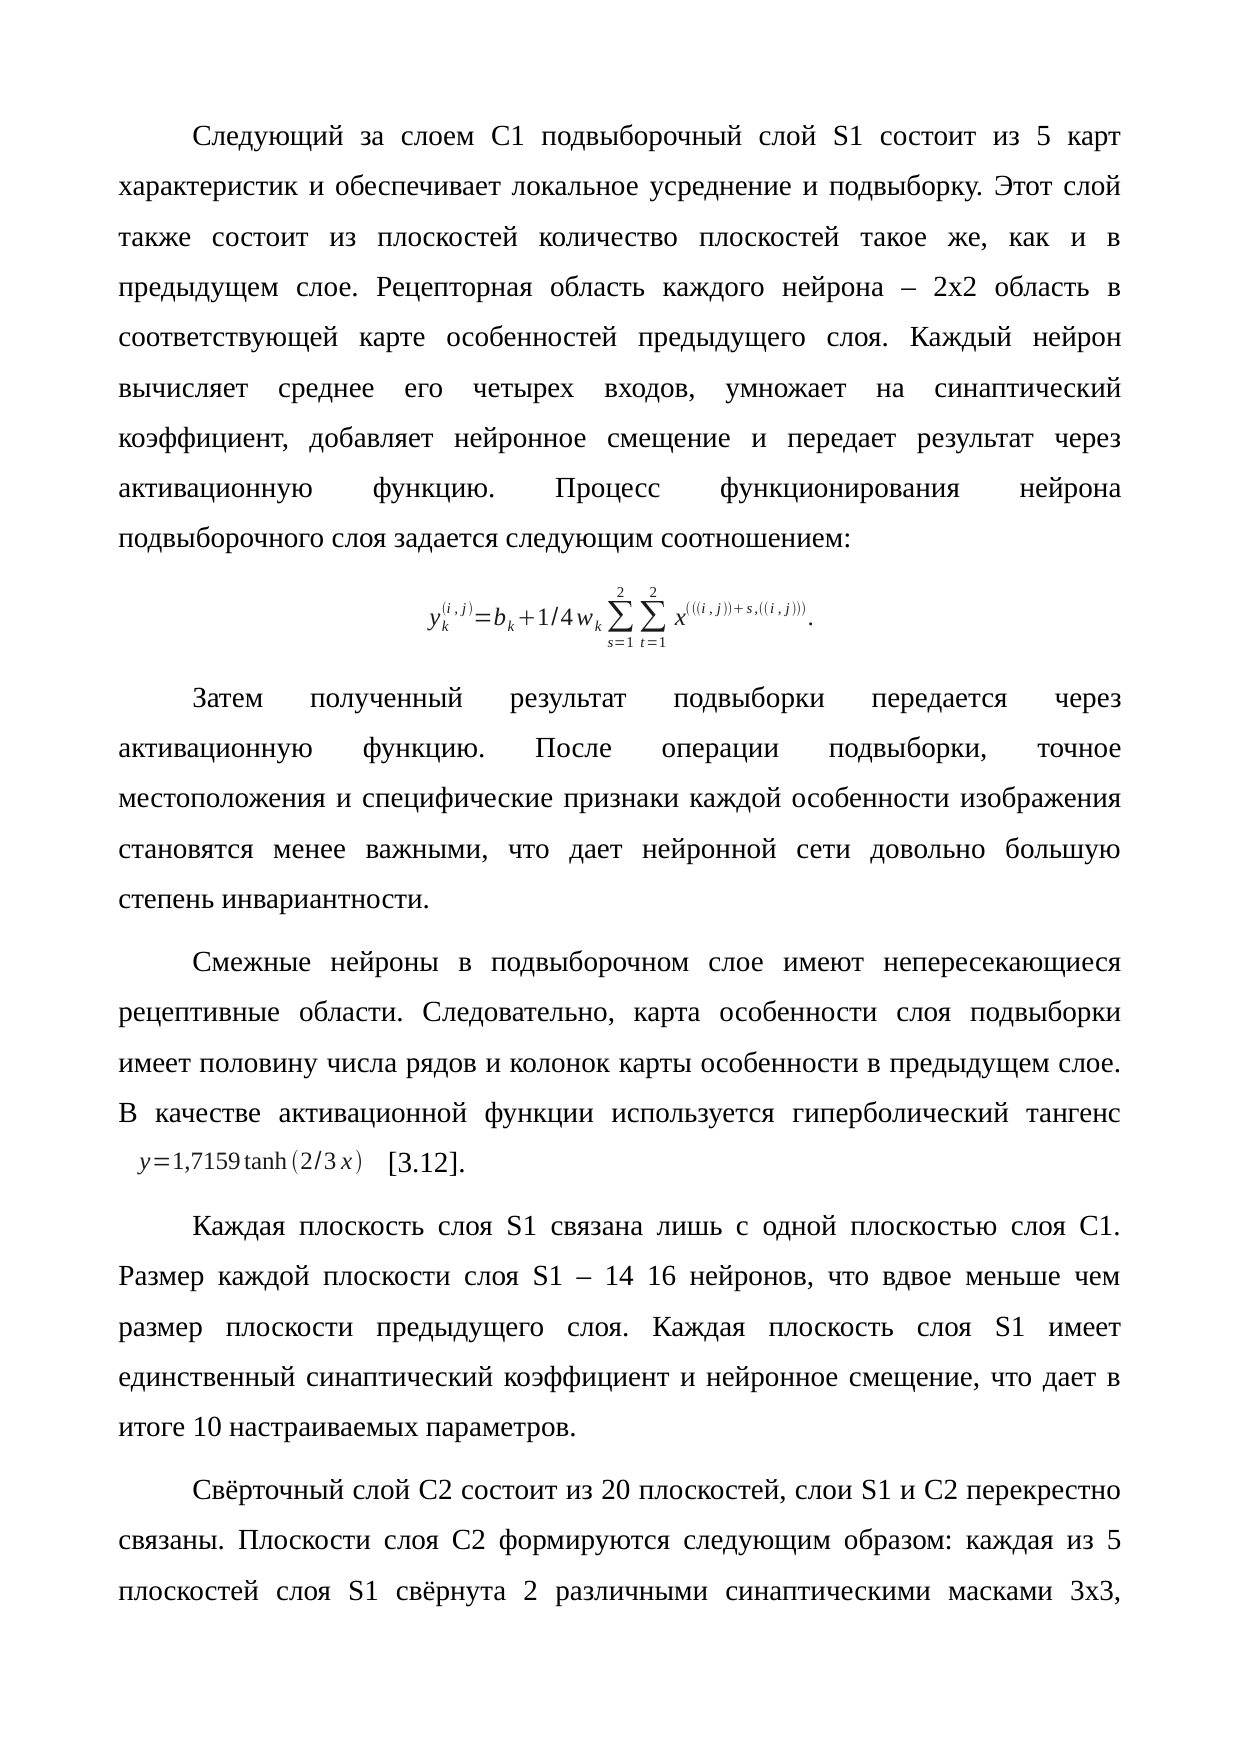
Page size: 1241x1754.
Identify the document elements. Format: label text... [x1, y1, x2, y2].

text Свёрточный слой С2 состоит из 20 плоскостей, слои S1 и С2 перекрестно связаны. Плоскости слоя С2 формируются следующим образом: каждая из 5 плоскостей слоя S1 свёрнута 2 различными синаптическими масками 3х3, [118, 1472, 1122, 1606]
text Затем полученный результат подвыборки передается через активационную функцию. После операции подвыборки, точное местоположения и специфические признаки каждой особенности изображения становятся менее важными, что дает нейронной сети довольно большую степень инвариантности. [118, 680, 1122, 915]
text Каждая плоскость слоя S1 связана лишь с одной плоскостью слоя С1. Размер каждой плоскости слоя S1 – 14 16 нейронов, что вдвое меньше чем размер плоскости предыдущего слоя. Каждая плоскость слоя S1 имеет единственный синаптический коэффициент и нейронное смещение, что дает в итоге 10 настраиваемых параметров. [118, 1208, 1122, 1443]
text Смежные нейроны в подвыборочном слое имеют непересекающиеся рецептивные области. Следовательно, карта особенности слоя подвыборки имеет половину числа рядов и колонок карты особенности в предыдущем слое. В качестве активационной функции используется гиперболический тангенс [3.12]. [118, 944, 1122, 1179]
text Следующий за слоем С1 подвыборочный слой S1 состоит из 5 карт характеристик и обеспечивает локальное усреднение и подвыборку. Этот слой также состоит из плоскостей количество плоскостей такое же, как и в предыдущем слое. Рецепторная область каждого нейрона – 2x2 область в соответствующей карте особенностей предыдущего слоя. Каждый нейрон вычисляет среднее его четырех входов, умножает на синаптический коэффициент, добавляет нейронное смещение и передает результат через активационную функцию. Процесс функционирования нейрона подвыборочного слоя задается следующим соотношением: [118, 118, 1122, 554]
